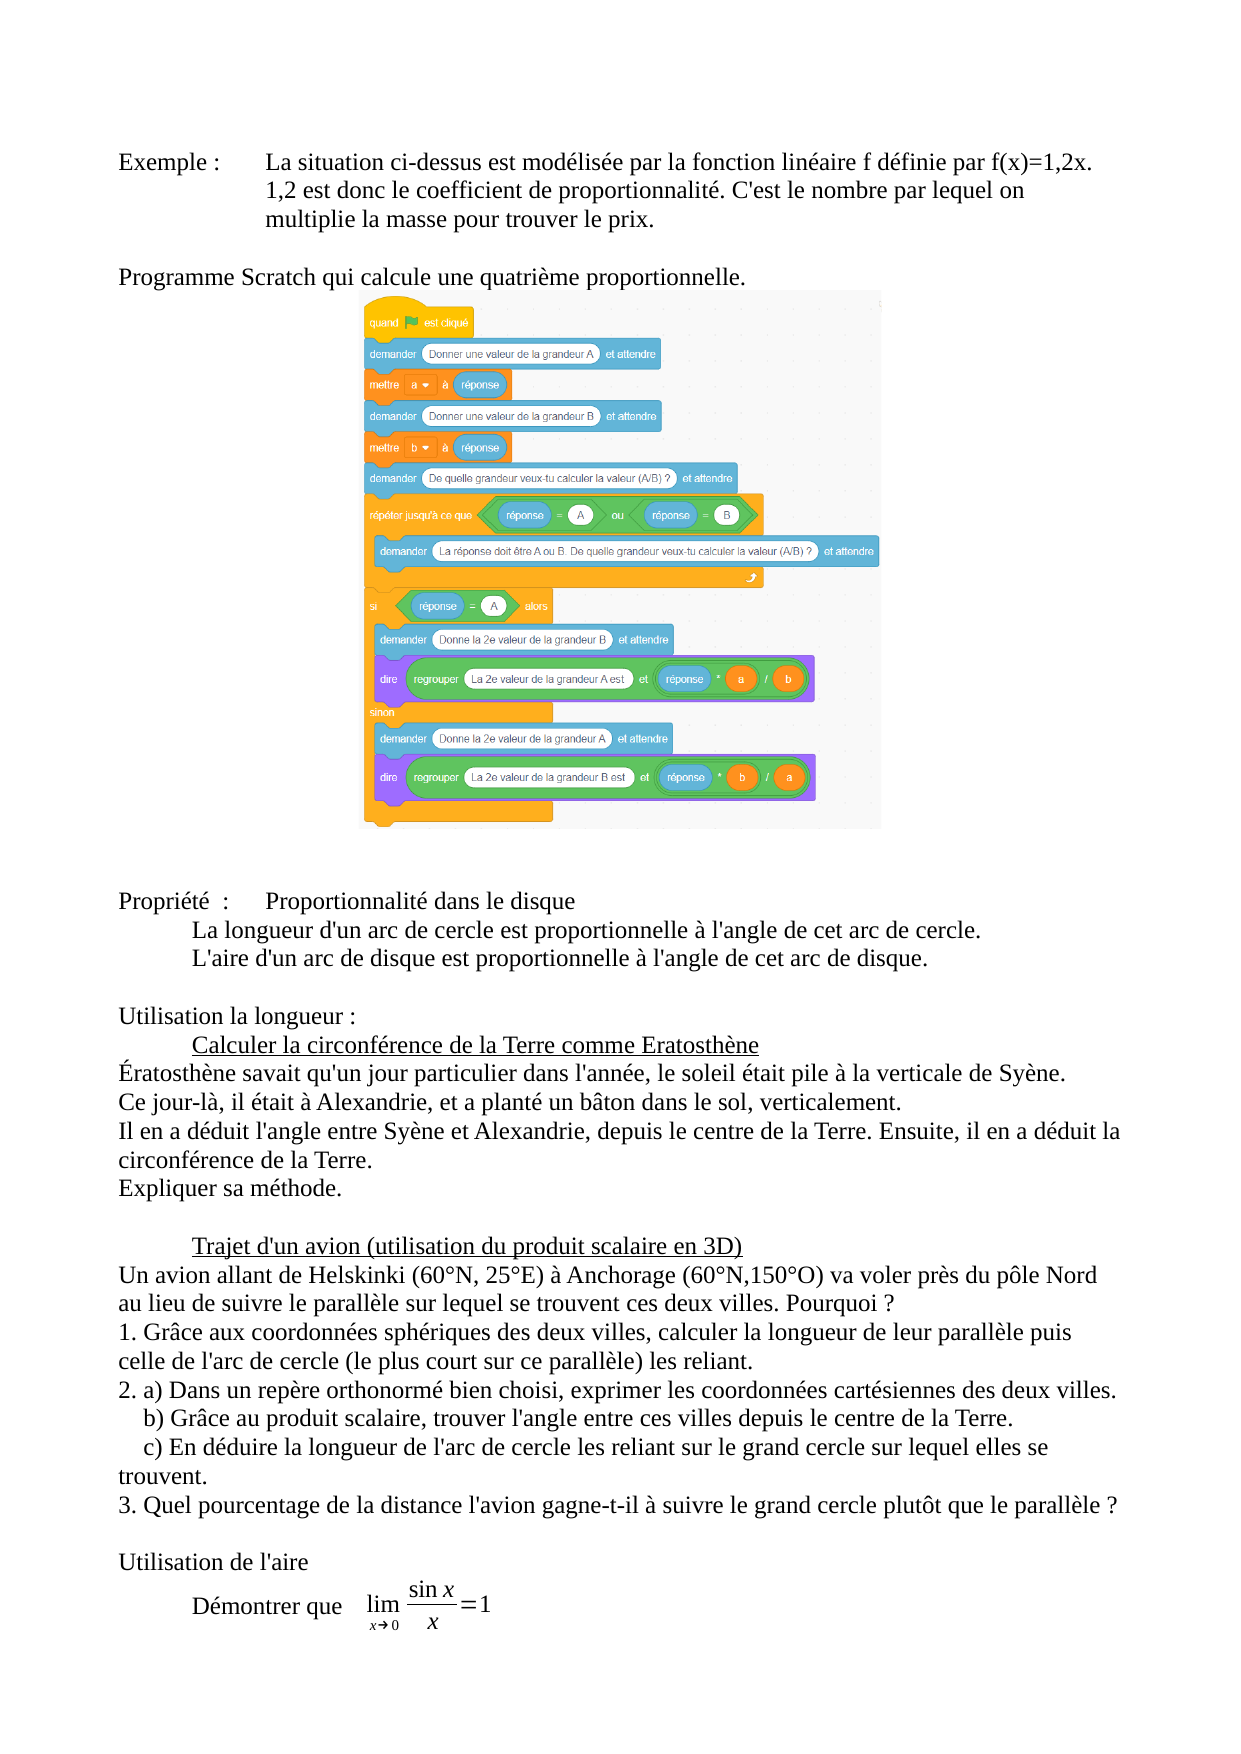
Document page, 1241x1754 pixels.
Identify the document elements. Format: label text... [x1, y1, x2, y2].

text c) En déduire la longueur de l'arc de cercle les reliant sur le grand cercle sur lequel elles se trouvent. [118, 1432, 1122, 1490]
text 1. Grâce aux coordonnées sphériques des deux villes, calculer la longueur de leur parallèle puis celle de l'arc de cercle (le plus court sur ce parallèle) les reliant. [118, 1317, 1122, 1375]
text Ératosthène savait qu'un jour particulier dans l'année, le soleil était pile à la verticale de Syène. [118, 1058, 1122, 1087]
text b) Grâce au produit scalaire, trouver l'angle entre ces villes depuis le centre de la Terre. [118, 1403, 1122, 1432]
picture [358, 290, 882, 829]
text Programme Scratch qui calcule une quatrième proportionnelle. [118, 262, 1122, 291]
text 3. Quel pourcentage de la distance l'avion gagne-t-il à suivre le grand cercle plutôt que le parallèle ? [118, 1490, 1122, 1518]
text La longueur d'un arc de cercle est proportionnelle à l'angle de cet arc de cercle. [118, 915, 1122, 943]
text Expliquer sa méthode. [118, 1173, 1122, 1202]
text Ce jour-là, il était à Alexandrie, et a planté un bâton dans le sol, verticalement. [118, 1087, 1122, 1116]
text Calculer la circonférence de la Terre comme Eratosthène [118, 1030, 1122, 1058]
text Propriété : Proportionnalité dans le disque [118, 886, 1122, 915]
text Exemple : La situation ci-dessus est modélisée par la fonction linéaire f définie par f(x)=1,2x. [118, 147, 1122, 176]
text L'aire d'un arc de disque est proportionnelle à l'angle de cet arc de disque. [118, 943, 1122, 972]
text Il en a déduit l'angle entre Syène et Alexandrie, depuis le centre de la Terre. Ensuite, il en a déduit la circonférence de la Terre. [118, 1116, 1122, 1173]
text Trajet d'un avion (utilisation du produit scalaire en 3D) [118, 1231, 1122, 1260]
text 2. a) Dans un repère orthonormé bien choisi, exprimer les coordonnées cartésiennes des deux villes. [118, 1375, 1122, 1403]
text Démontrer que [118, 1576, 1122, 1635]
text Un avion allant de Helskinki (60°N, 25°E) à Anchorage (60°N,150°O) va voler près du pôle Nord au lieu de suivre le parallèle sur lequel se trouvent ces deux villes. Pourquoi ? [118, 1260, 1122, 1317]
text 1,2 est donc le coefficient de proportionnalité. C'est le nombre par lequel on multiplie la masse pour trouver le prix. [118, 176, 1122, 233]
text Utilisation de l'aire [118, 1547, 1122, 1576]
text Utilisation la longueur : [118, 1001, 1122, 1030]
